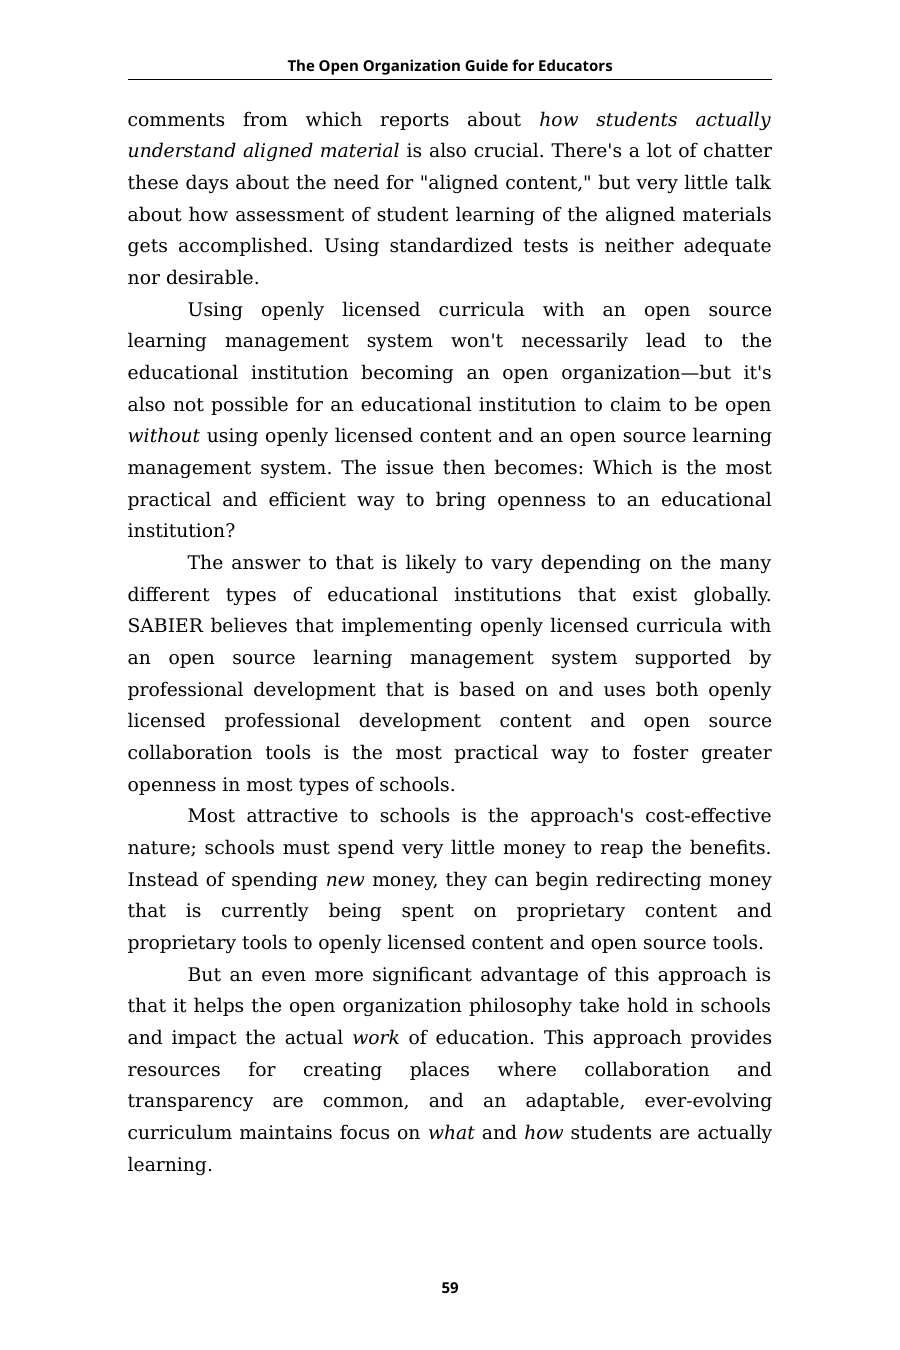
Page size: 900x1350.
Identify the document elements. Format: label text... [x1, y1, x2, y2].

text The answer to that is likely to vary depending on the many different types of educational institutions that exist globally. SABIER believes that implementing openly licensed curricula with an open source learning management system supported by professional development that is based on and uses both openly licensed professional development content and open source collaboration tools is the most practical way to foster greater openness in most types of schools. [127, 552, 772, 796]
text Using openly licensed curricula with an open source learning management system won't necessarily lead to the educational institution becoming an open organization—but it's also not possible for an educational institution to claim to be open without using openly licensed content and an open source learning management system. The issue then becomes: Which is the most practical and efficient way to bring openness to an educational institution? [127, 299, 772, 542]
text Most attractive to schools is the approach's cost-effective nature; schools must spend very little money to reap the benefits. Instead of spending new money, they can begin redirecting money that is currently being spent on proprietary content and proprietary tools to openly licensed content and open source tools. [127, 805, 772, 954]
text But an even more significant advantage of this approach is that it helps the open organization philosophy take hold in schools and impact the actual work of education. This approach provides resources for creating places where collaboration and transparency are common, and an adaptable, ever-evolving curriculum maintains focus on what and how students are actually learning. [127, 964, 772, 1176]
text comments from which reports about how students actually understand aligned material is also crucial. There's a lot of chatter these days about the need for "aligned content," but very little talk about how assessment of student learning of the aligned materials gets accomplished. Using standardized tests is neither adequate nor desirable. [127, 109, 772, 289]
